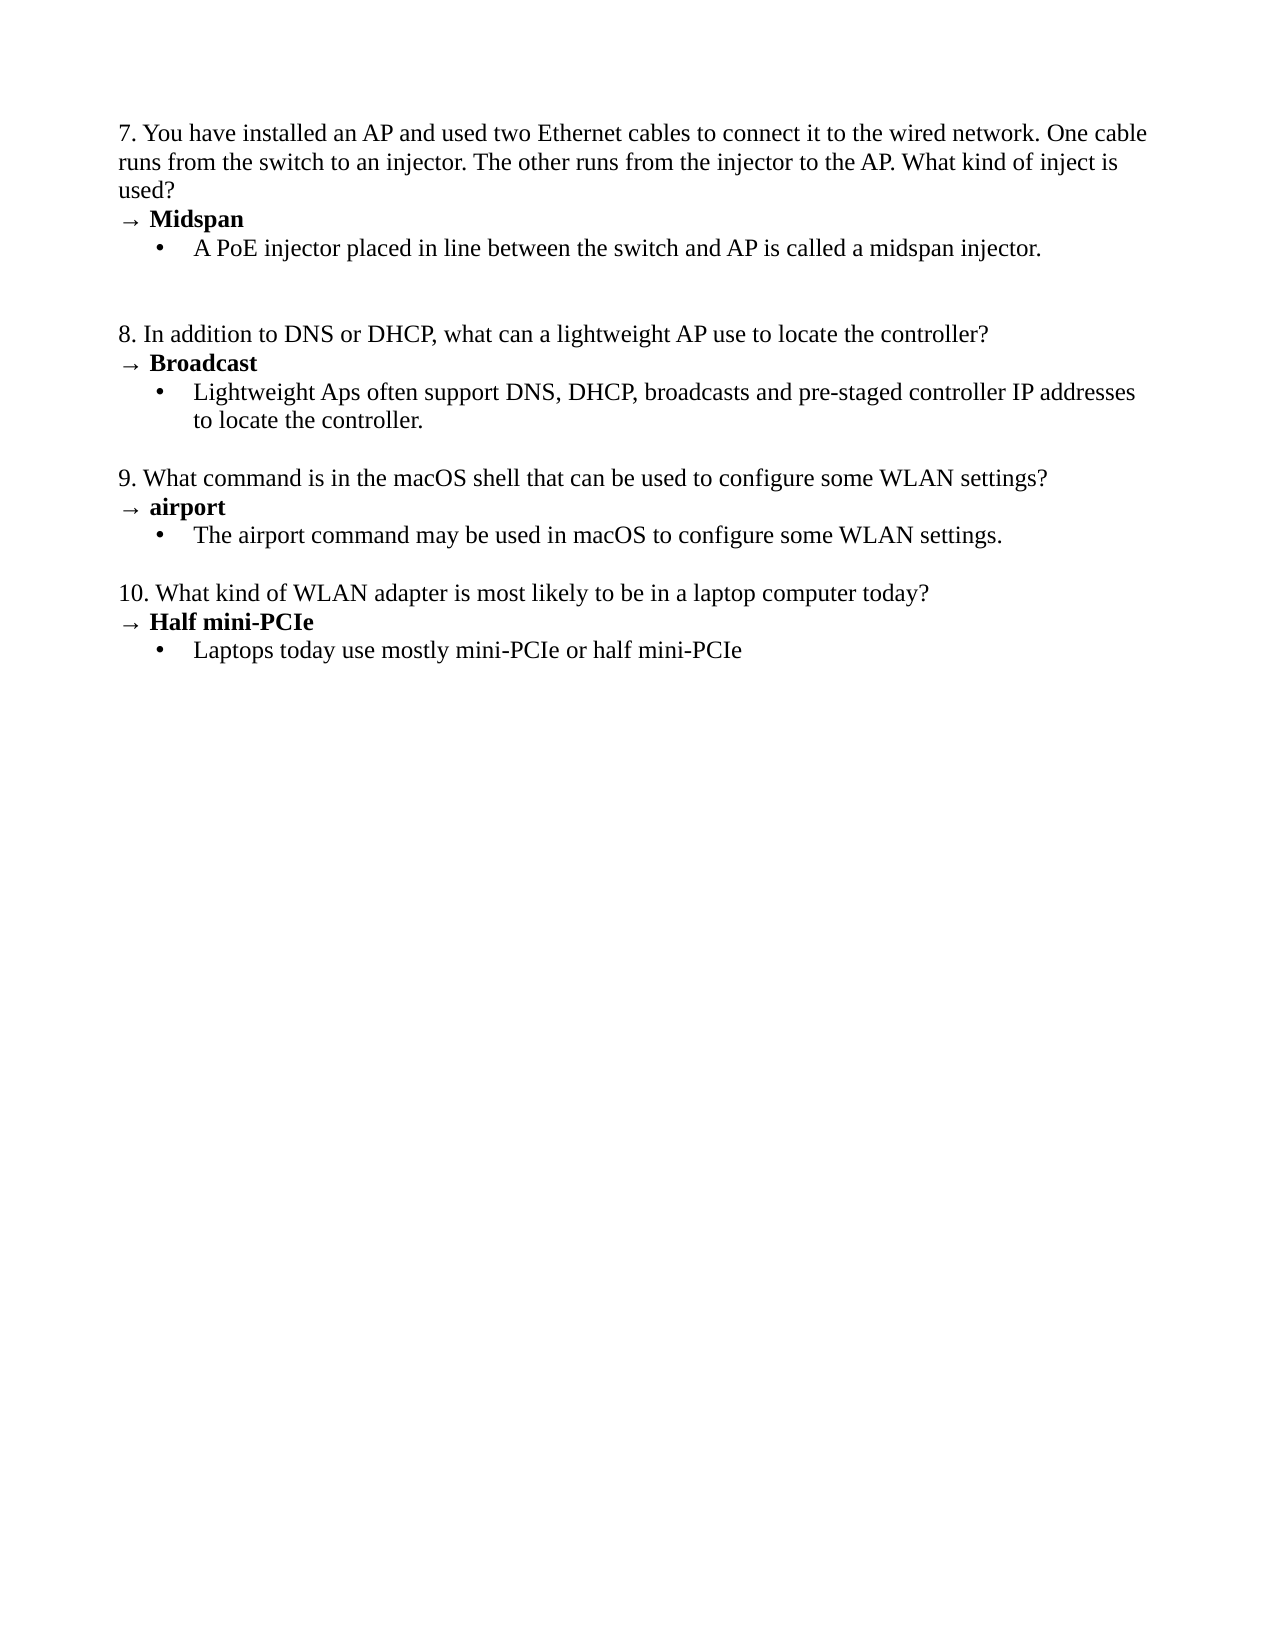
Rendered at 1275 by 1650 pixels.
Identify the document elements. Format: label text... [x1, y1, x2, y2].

text → Half mini-PCIe [118, 607, 1157, 636]
text → Broadcast [118, 348, 1157, 377]
text 8. In addition to DNS or DHCP, what can a lightweight AP use to locate the controller? [118, 319, 1157, 348]
list Lightweight Aps often support DNS, DHCP, broadcasts and pre-staged controller IP addresses to locate the controller. [156, 377, 1157, 434]
list A PoE injector placed in line between the switch and AP is called a midspan injector. [156, 233, 1157, 262]
text → Midspan [118, 204, 1157, 233]
text 10. What kind of WLAN adapter is most likely to be in a laptop computer today? [118, 578, 1157, 607]
text 9. What command is in the macOS shell that can be used to configure some WLAN settings? [118, 463, 1157, 492]
text 7. You have installed an AP and used two Ethernet cables to connect it to the wired network. One cable runs from the switch to an injector. The other runs from the injector to the AP. What kind of inject is used? [118, 118, 1157, 204]
text → airport [118, 492, 1157, 521]
list Laptops today use mostly mini-PCIe or half mini-PCIe [156, 636, 1157, 664]
list The airport command may be used in macOS to configure some WLAN settings. [156, 521, 1157, 549]
